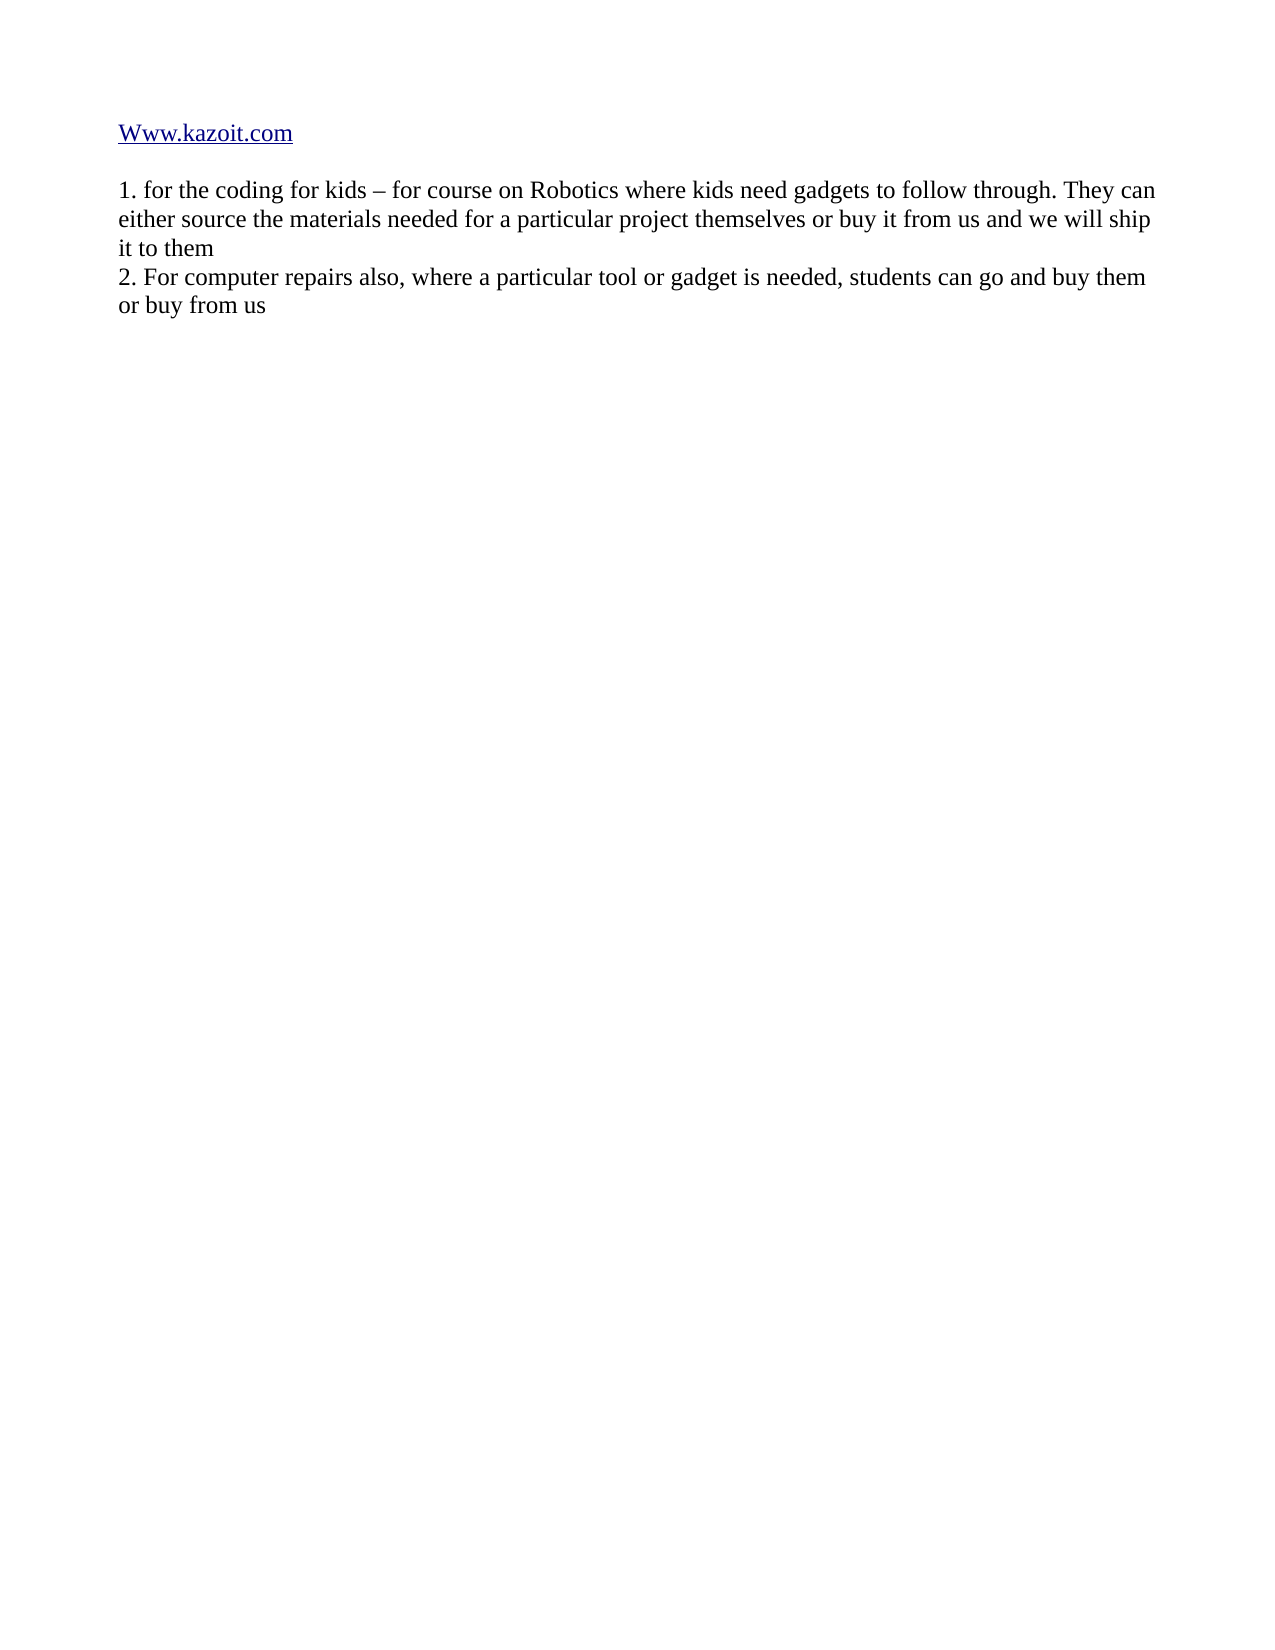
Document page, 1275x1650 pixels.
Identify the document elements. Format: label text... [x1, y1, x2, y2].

text 1. for the coding for kids – for course on Robotics where kids need gadgets to follow through. They can either source the materials needed for a particular project themselves or buy it from us and we will ship it to them [118, 176, 1157, 262]
text 2. For computer repairs also, where a particular tool or gadget is needed, students can go and buy them or buy from us [118, 262, 1157, 319]
text Www.kazoit.com [118, 118, 1157, 147]
